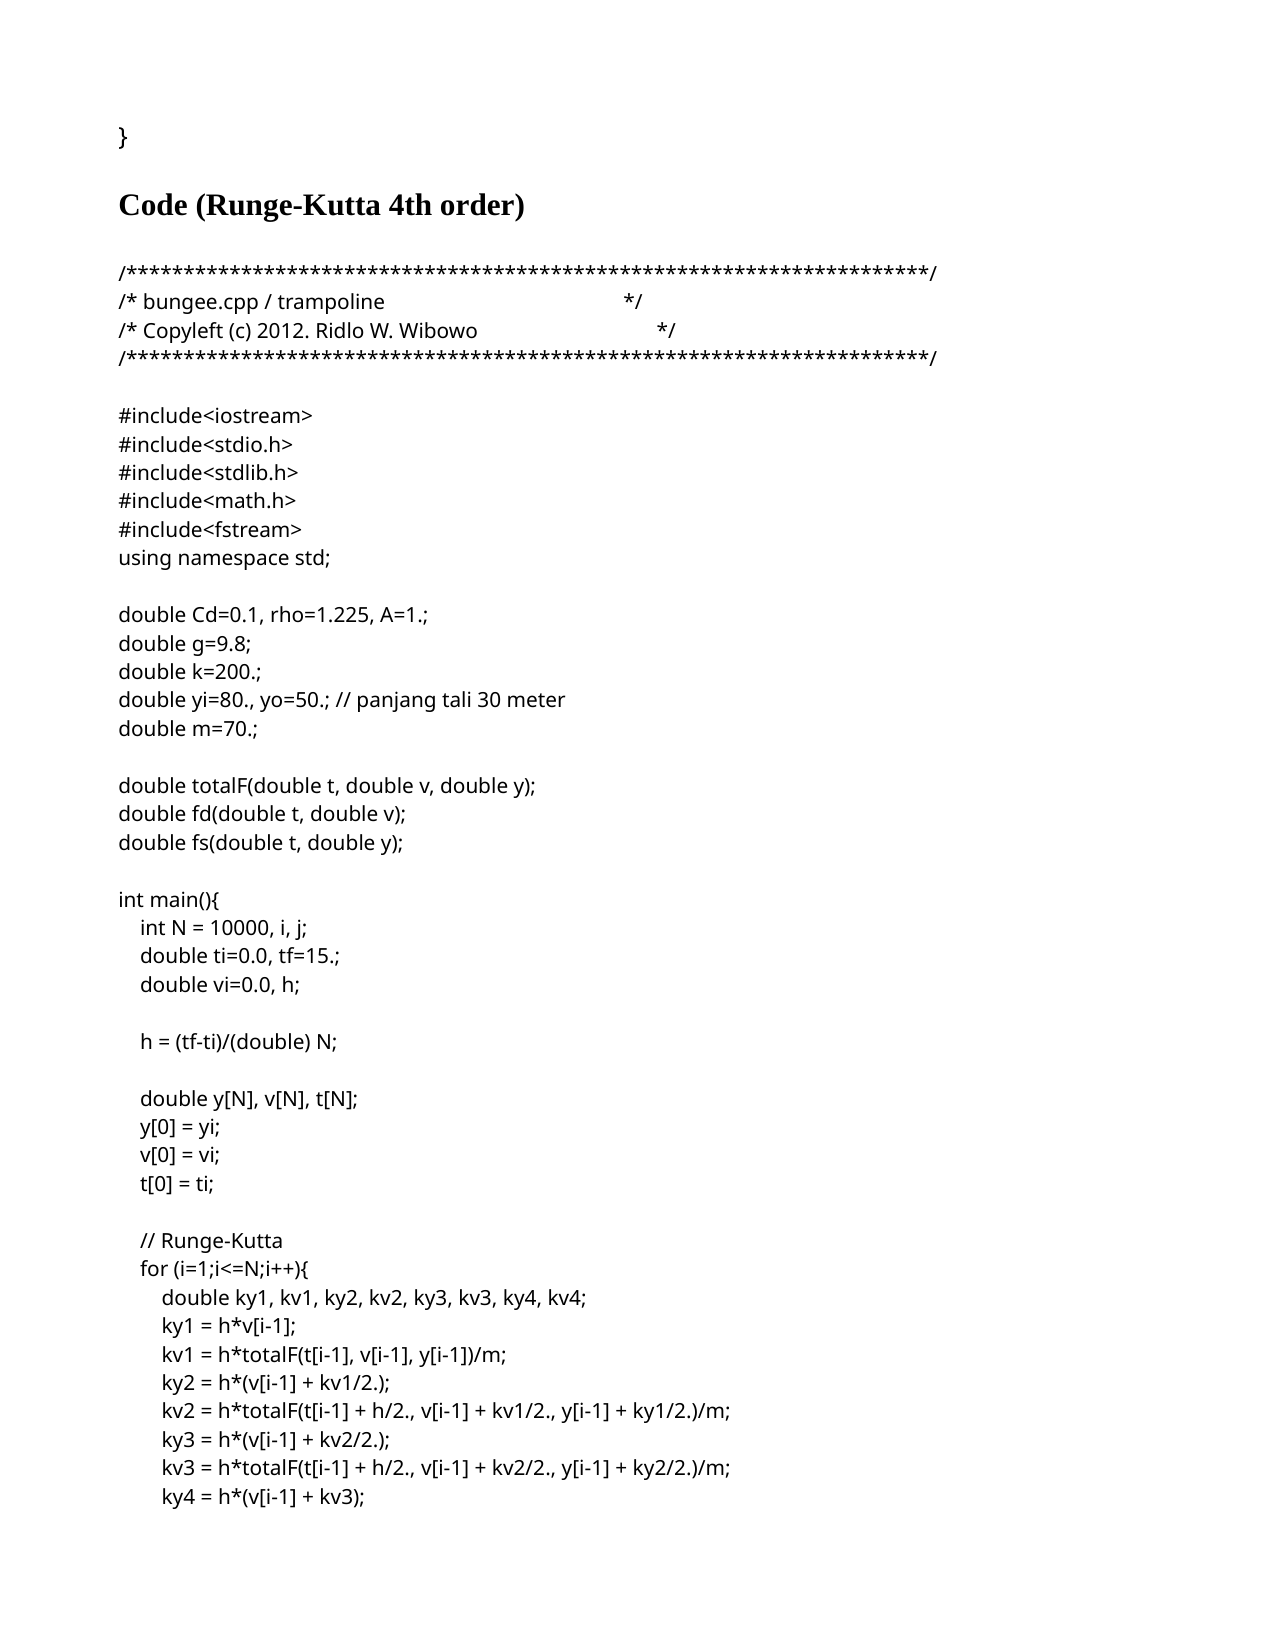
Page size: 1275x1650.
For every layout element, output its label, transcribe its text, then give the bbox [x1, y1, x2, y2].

text ky3 = h*(v[i-1] + kv2/2.); [118, 1425, 1157, 1453]
text double ti=0.0, tf=15.; [118, 942, 1157, 970]
text v[0] = vi; [118, 1141, 1157, 1169]
text int N = 10000, i, j; [118, 913, 1157, 942]
text ky4 = h*(v[i-1] + kv3); [118, 1482, 1157, 1510]
text for (i=1;i<=N;i++){ [118, 1254, 1157, 1283]
text kv2 = h*totalF(t[i-1] + h/2., v[i-1] + kv1/2., y[i-1] + ky1/2.)/m; [118, 1397, 1157, 1425]
text ky2 = h*(v[i-1] + kv1/2.); [118, 1368, 1157, 1397]
text } [118, 118, 1157, 152]
text double g=9.8; [118, 629, 1157, 657]
text /**********************************************************************/ [118, 259, 1157, 287]
text ky1 = h*v[i-1]; [118, 1311, 1157, 1340]
text y[0] = yi; [118, 1112, 1157, 1141]
text double fs(double t, double y); [118, 828, 1157, 856]
text double y[N], v[N], t[N]; [118, 1084, 1157, 1112]
text double ky1, kv1, ky2, kv2, ky3, kv3, ky4, kv4; [118, 1283, 1157, 1311]
text int main(){ [118, 885, 1157, 913]
text #include<fstream> [118, 515, 1157, 543]
text // Runge-Kutta [118, 1226, 1157, 1254]
text double fd(double t, double v); [118, 799, 1157, 828]
text /* Copyleft (c) 2012. Ridlo W. Wibowo */ /**********************************************************************/ [118, 316, 1157, 373]
text #include<iostream> [118, 401, 1157, 430]
text /* bungee.cpp / trampoline */ [118, 287, 1157, 316]
text #include<stdio.h> [118, 430, 1157, 458]
text kv1 = h*totalF(t[i-1], v[i-1], y[i-1])/m; [118, 1340, 1157, 1368]
text #include<math.h> [118, 487, 1157, 515]
text #include<stdlib.h> [118, 458, 1157, 487]
text double totalF(double t, double v, double y); [118, 771, 1157, 799]
text double Cd=0.1, rho=1.225, A=1.; [118, 600, 1157, 629]
text h = (tf-ti)/(double) N; [118, 1027, 1157, 1055]
text double yi=80., yo=50.; // panjang tali 30 meter [118, 686, 1157, 714]
text double m=70.; [118, 714, 1157, 742]
text double k=200.; [118, 657, 1157, 686]
text using namespace std; [118, 543, 1157, 572]
text kv3 = h*totalF(t[i-1] + h/2., v[i-1] + kv2/2., y[i-1] + ky2/2.)/m; [118, 1453, 1157, 1482]
text t[0] = ti; [118, 1169, 1157, 1197]
text double vi=0.0, h; [118, 970, 1157, 998]
text Code (Runge-Kutta 4th order) [118, 186, 1157, 222]
